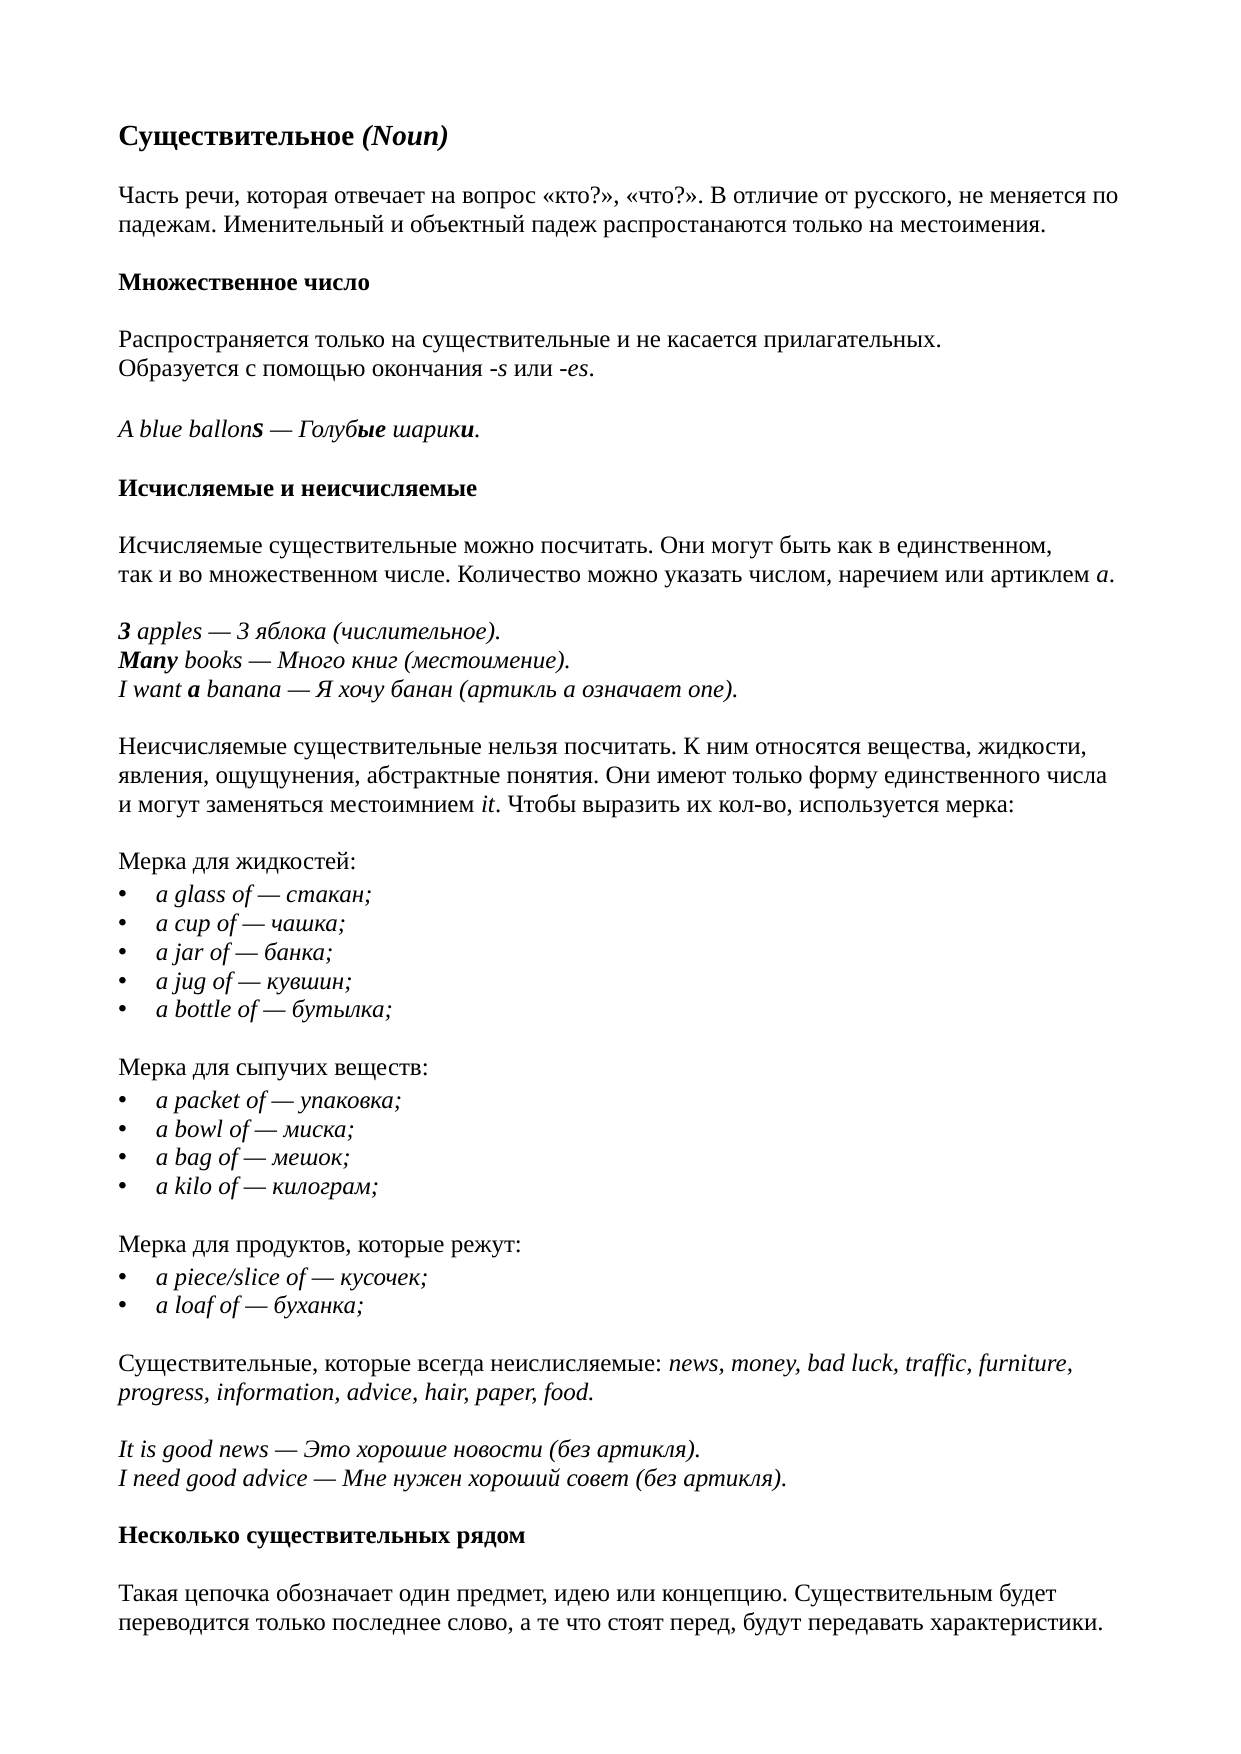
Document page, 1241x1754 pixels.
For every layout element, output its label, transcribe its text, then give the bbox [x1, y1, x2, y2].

list a piece/slice of — кусочек; [118, 1262, 1122, 1291]
text Неисчисляемые существительные нельзя посчитать. К ним относятся вещества, жидкости, явления, ощущунения, абстрактные понятия. Они имеют только форму единственного числа и могут заменяться местоимнием it. Чтобы выразить их кол-во, используется мерка: [118, 731, 1122, 818]
text Образуется с помощью окончания -s или -es. [118, 353, 1122, 382]
list a packet of — упаковка; [118, 1085, 1122, 1114]
text Несколько существительных рядом [118, 1521, 1122, 1549]
text Мерка для жидкостей: [118, 846, 1122, 875]
text Существительные, которые всегда неислисляемые: news, money, bad luck, traffic, furniture, progress, information, advice, hair, paper, food. [118, 1348, 1122, 1406]
text Такая цепочка обозначает один предмет, идею или концепцию. Существительным будет переводится только последнее слово, а те что стоят перед, будут передавать характеристики. [118, 1578, 1122, 1636]
text It is good news — Это хорошие новости (без артикля). [118, 1434, 1122, 1463]
text Множественное число [118, 267, 1122, 295]
text Исчисляемые существительные можно посчитать. Они могут быть как в единственном, [118, 530, 1122, 559]
text Мерка для продуктов, которые режут: [118, 1229, 1122, 1257]
text A blue ballons — Голубые шарики. [118, 410, 1122, 444]
text I want a banana — Я хочу банан (артикль a означает one). [118, 674, 1122, 703]
list a loaf of — буханка; [118, 1291, 1122, 1319]
text Исчисляемые и неисчисляемые [118, 473, 1122, 501]
list a cup of — чашка; [118, 908, 1122, 937]
text Распространяется только на существительные и не касается прилагательных. [118, 324, 1122, 353]
list a jar of — банка; [118, 937, 1122, 966]
text так и во множественном числе. Количество можно указать числом, наречием или артиклем a. [118, 559, 1122, 588]
list a bottle of — бутылка; [118, 994, 1122, 1023]
text Часть речи, которая отвечает на вопрос «кто?», «что?». В отличие от русского, не меняется по падежам. Именительный и объектный падеж распростанаются только на местоимения. [118, 180, 1122, 238]
text I need good advice — Мне нужен хороший совет (без артикля). [118, 1463, 1122, 1492]
list a jug of — кувшин; [118, 966, 1122, 994]
text 3 apples — 3 яблока (числительное). [118, 616, 1122, 645]
list a kilo of — килограм; [118, 1171, 1122, 1200]
text Мерка для сыпучих веществ: [118, 1052, 1122, 1081]
text Many books — Много книг (местоимение). [118, 645, 1122, 674]
list a bowl of — миска; [118, 1114, 1122, 1142]
list a bag of — мешок; [118, 1142, 1122, 1171]
list a glass of — стакан; [118, 879, 1122, 908]
text Существительное (Noun) [118, 118, 1122, 152]
